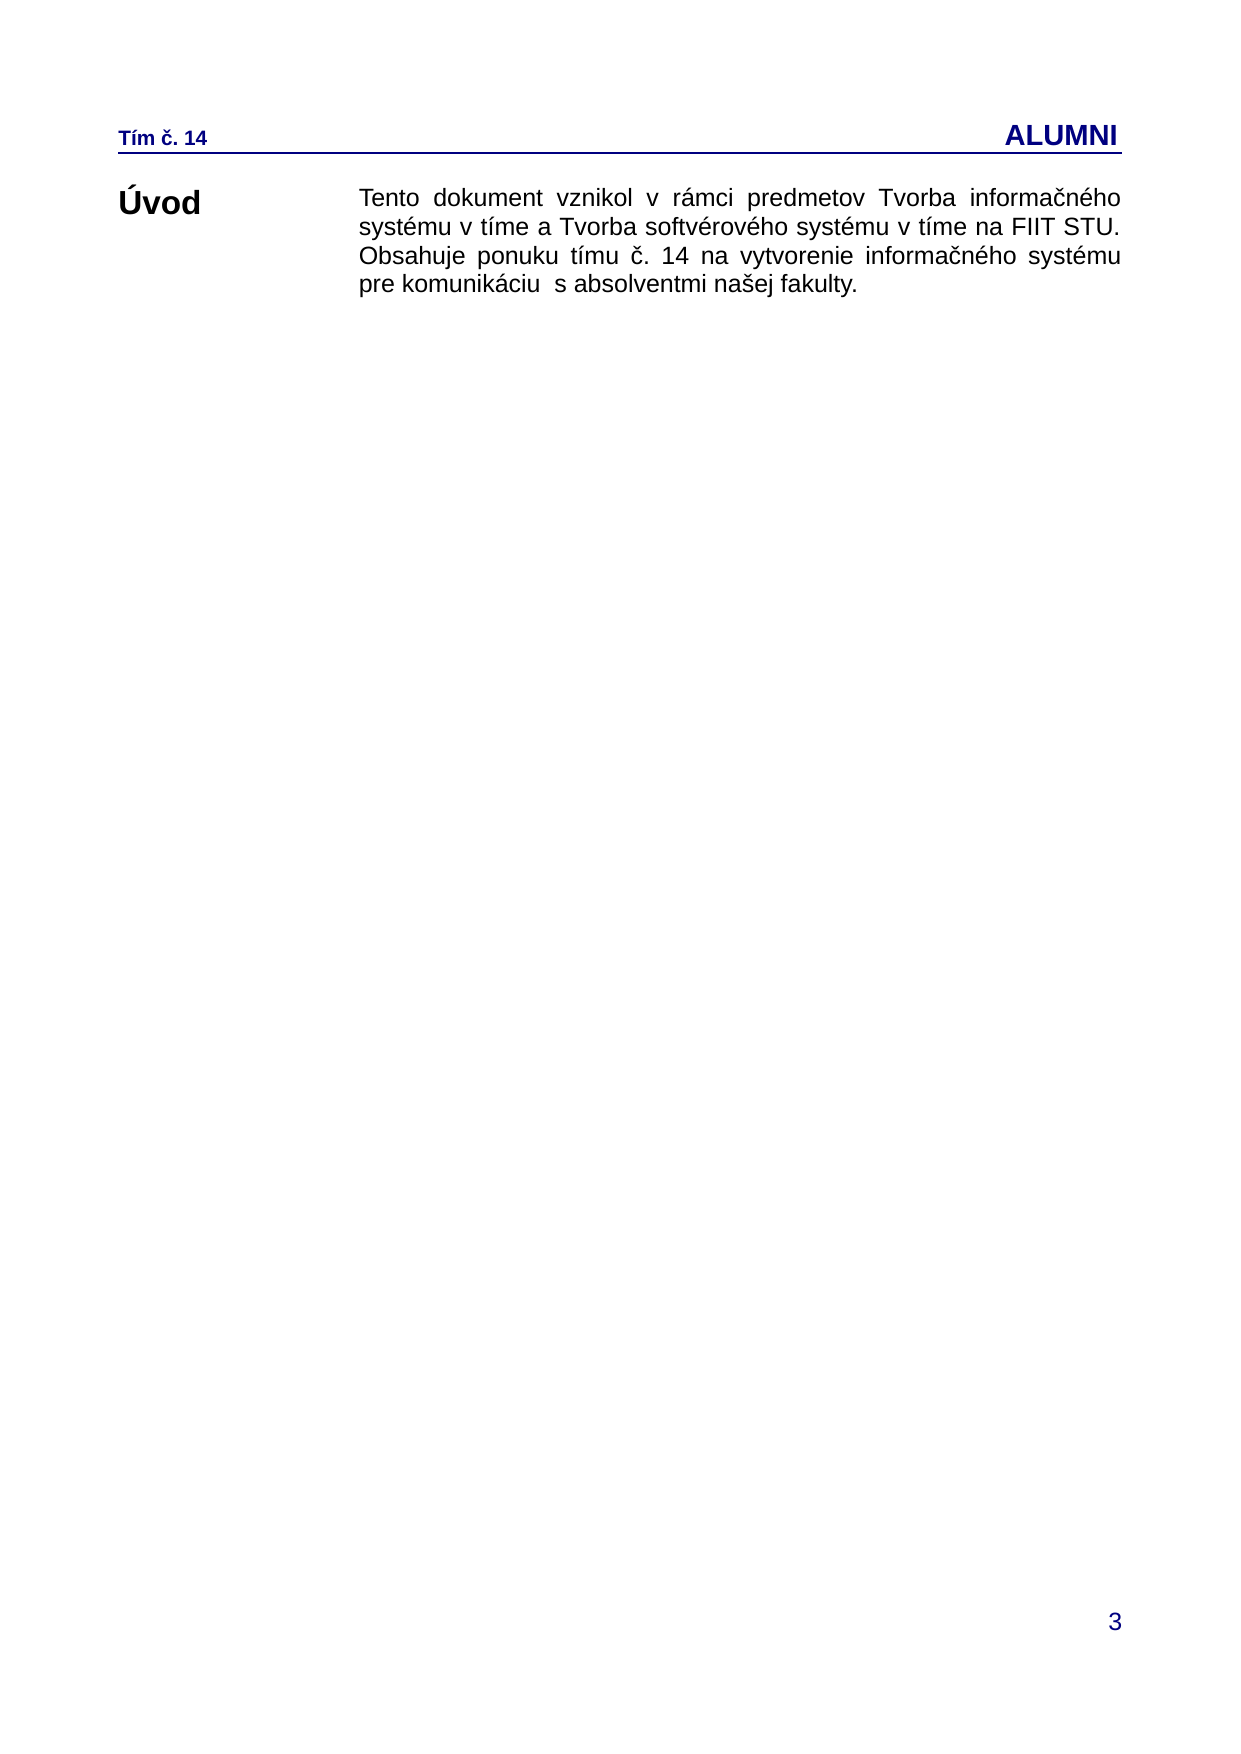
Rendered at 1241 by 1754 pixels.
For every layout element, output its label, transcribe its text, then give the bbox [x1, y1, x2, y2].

subtitle Úvod [118, 183, 358, 260]
text Tento dokument vznikol v rámci predmetov Tvorba informačného systému v tíme a Tvorba softvérového systému v tíme na FIIT STU. Obsahuje ponuku tímu č. 14 na vytvorenie informačného systému pre komunikáciu s absolventmi našej fakulty. [358, 183, 1122, 298]
